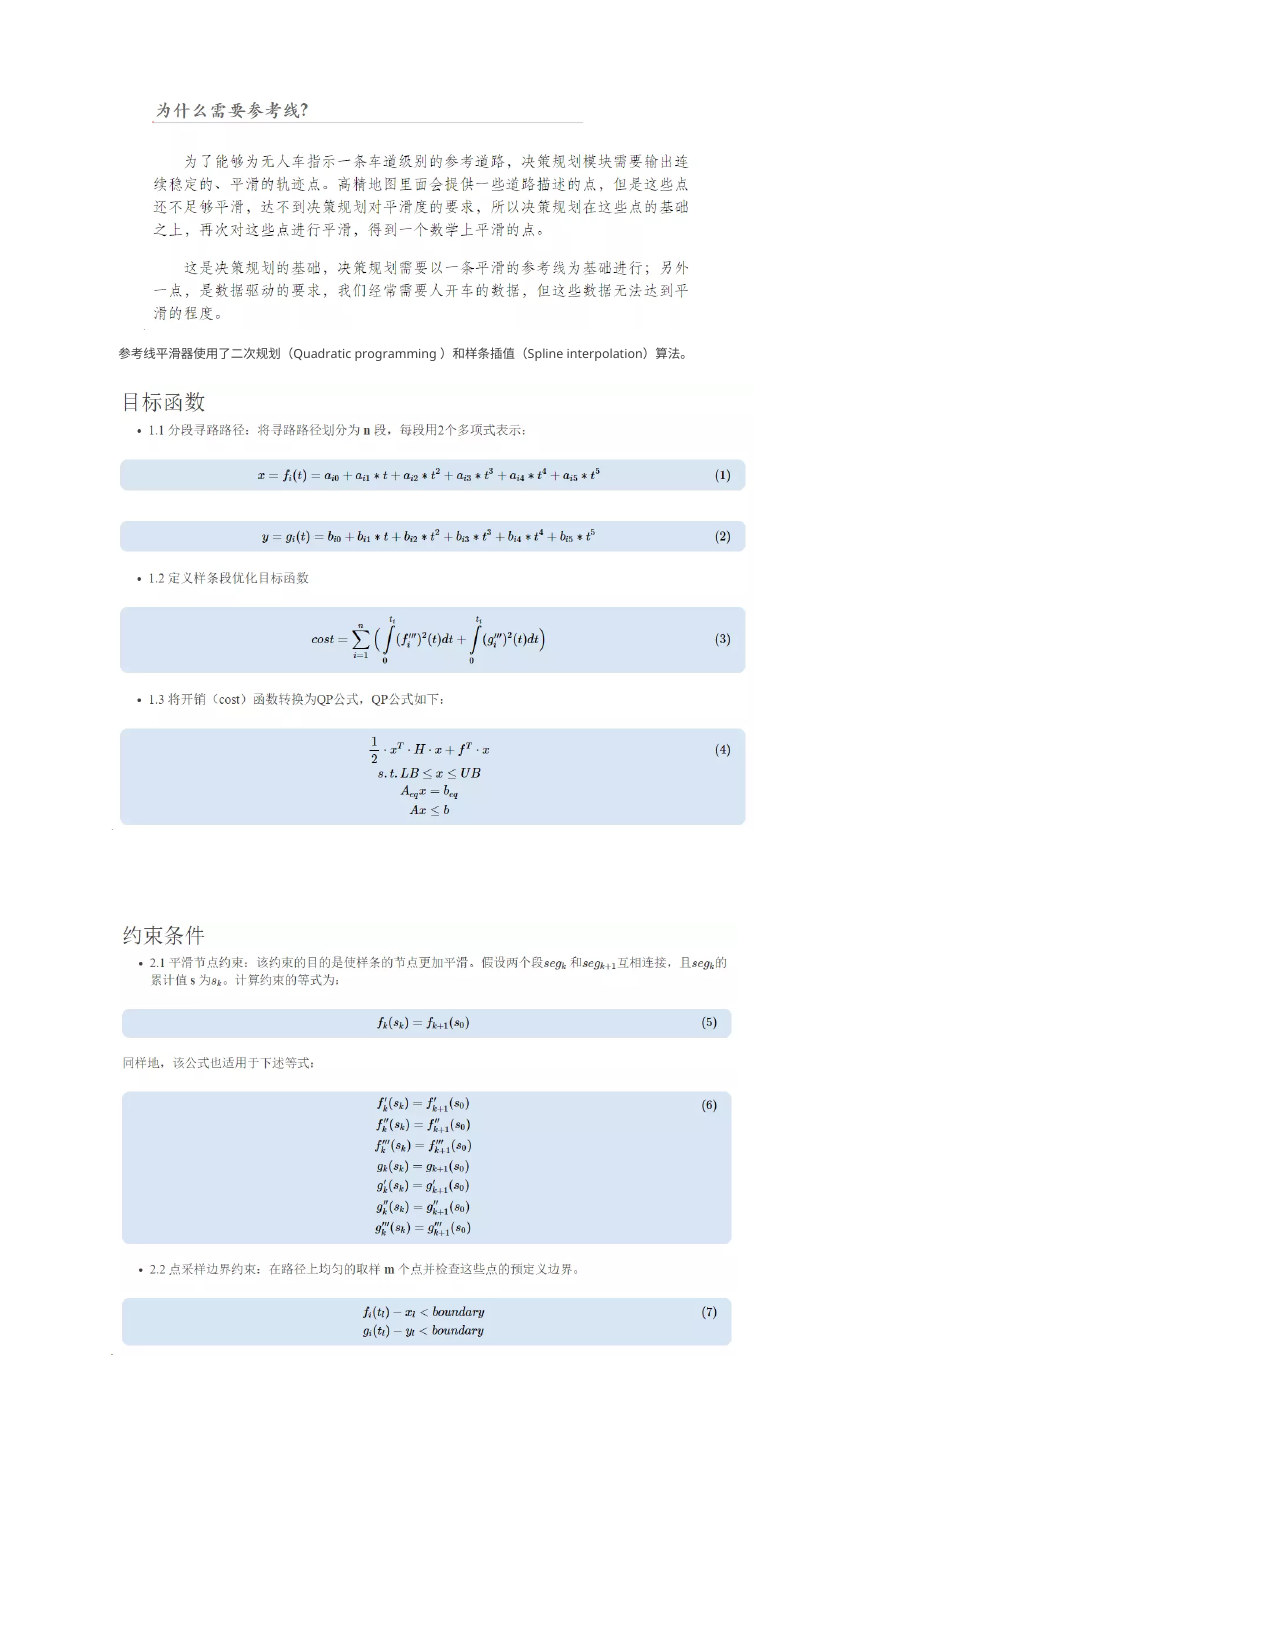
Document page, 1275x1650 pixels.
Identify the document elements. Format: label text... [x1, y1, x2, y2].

text 参考线平滑器使用了二次规划（Quadratic programming ）和样条插值（Spline interpolation）算法。 [118, 344, 1157, 363]
picture [111, 385, 754, 830]
picture [143, 95, 699, 330]
picture [111, 922, 738, 1355]
